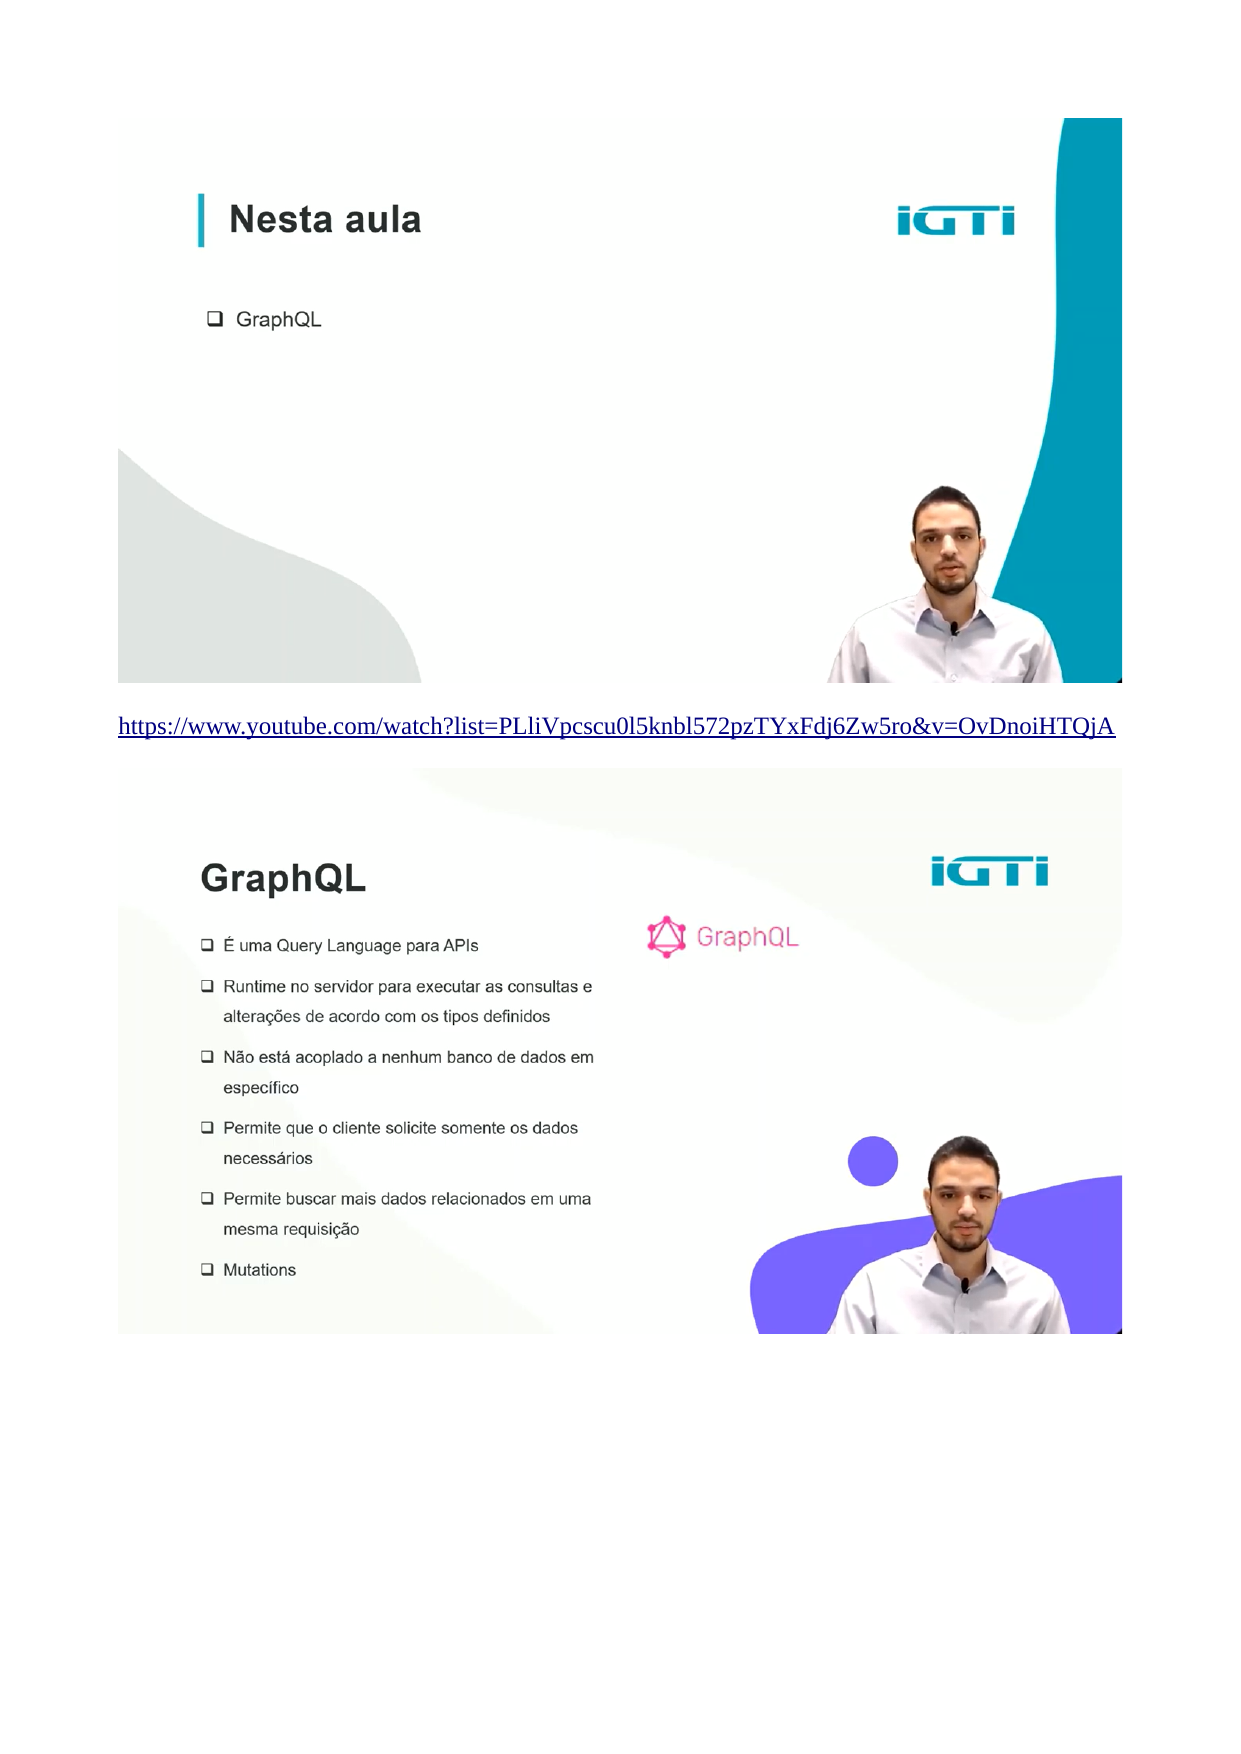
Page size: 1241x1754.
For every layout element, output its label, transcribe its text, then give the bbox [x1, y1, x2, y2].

text https://www.youtube.com/watch?list=PLliVpcscu0l5knbl572pzTYxFdj6Zw5ro&v=OvDnoiHTQjA [118, 711, 1122, 740]
picture [118, 118, 1123, 683]
picture [118, 768, 1123, 1334]
